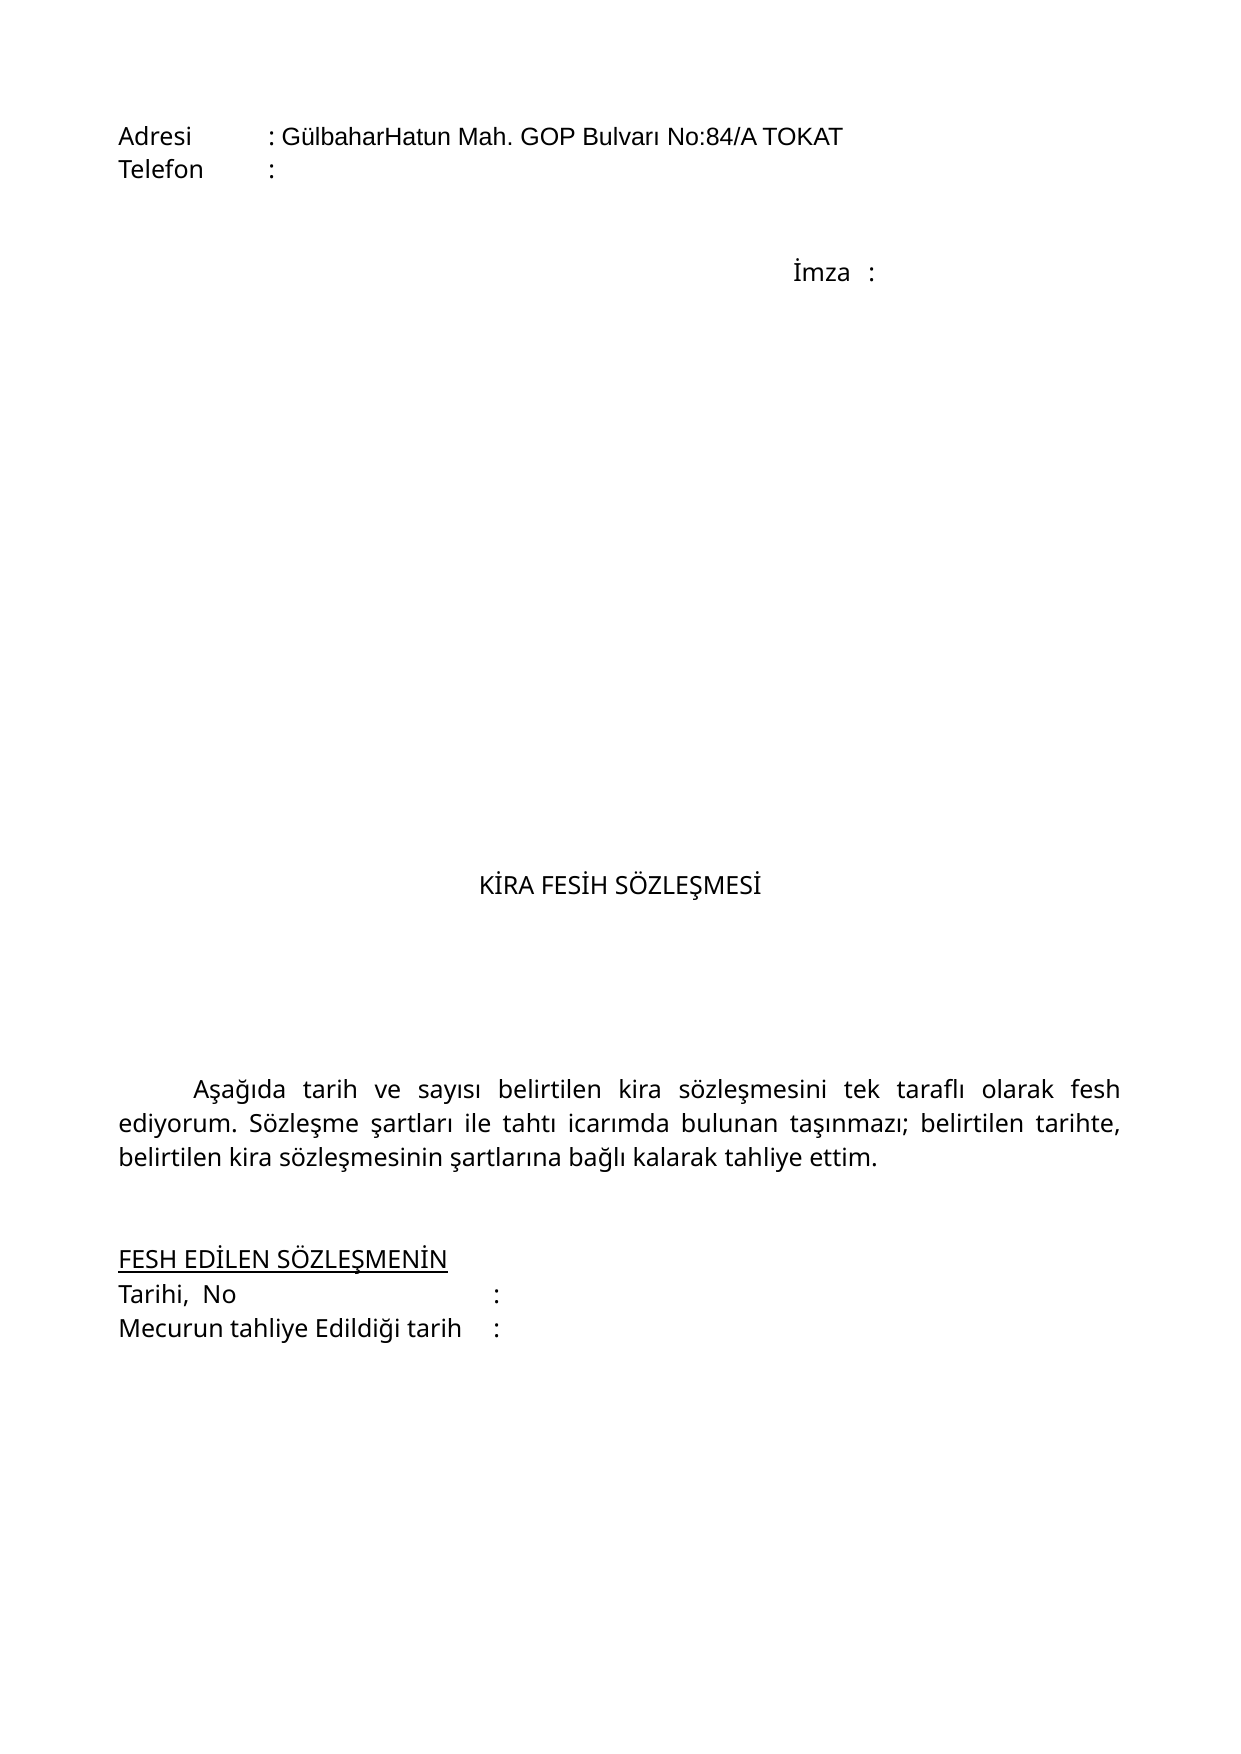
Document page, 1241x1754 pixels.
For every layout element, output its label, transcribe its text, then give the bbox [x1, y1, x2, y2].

text İmza : [118, 254, 1122, 288]
text Adresi : GülbaharHatun Mah. GOP Bulvarı No:84/A TOKAT [118, 118, 1122, 152]
text FESH EDİLEN SÖZLEŞMENİN [118, 1242, 1122, 1276]
text KİRA FESİH SÖZLEŞMESİ [118, 867, 1122, 902]
text Mecurun tahliye Edildiği tarih : [118, 1310, 1122, 1344]
text Telefon : [118, 152, 1122, 186]
text Tarihi, No : [118, 1276, 1122, 1310]
text Aşağıda tarih ve sayısı belirtilen kira sözleşmesini tek taraflı olarak fesh ediyorum. Sözleşme şartları ile tahtı icarımda bulunan taşınmazı; belirtilen tarihte, belirtilen kira sözleşmesinin şartlarına bağlı kalarak tahliye ettim. [118, 1072, 1122, 1174]
